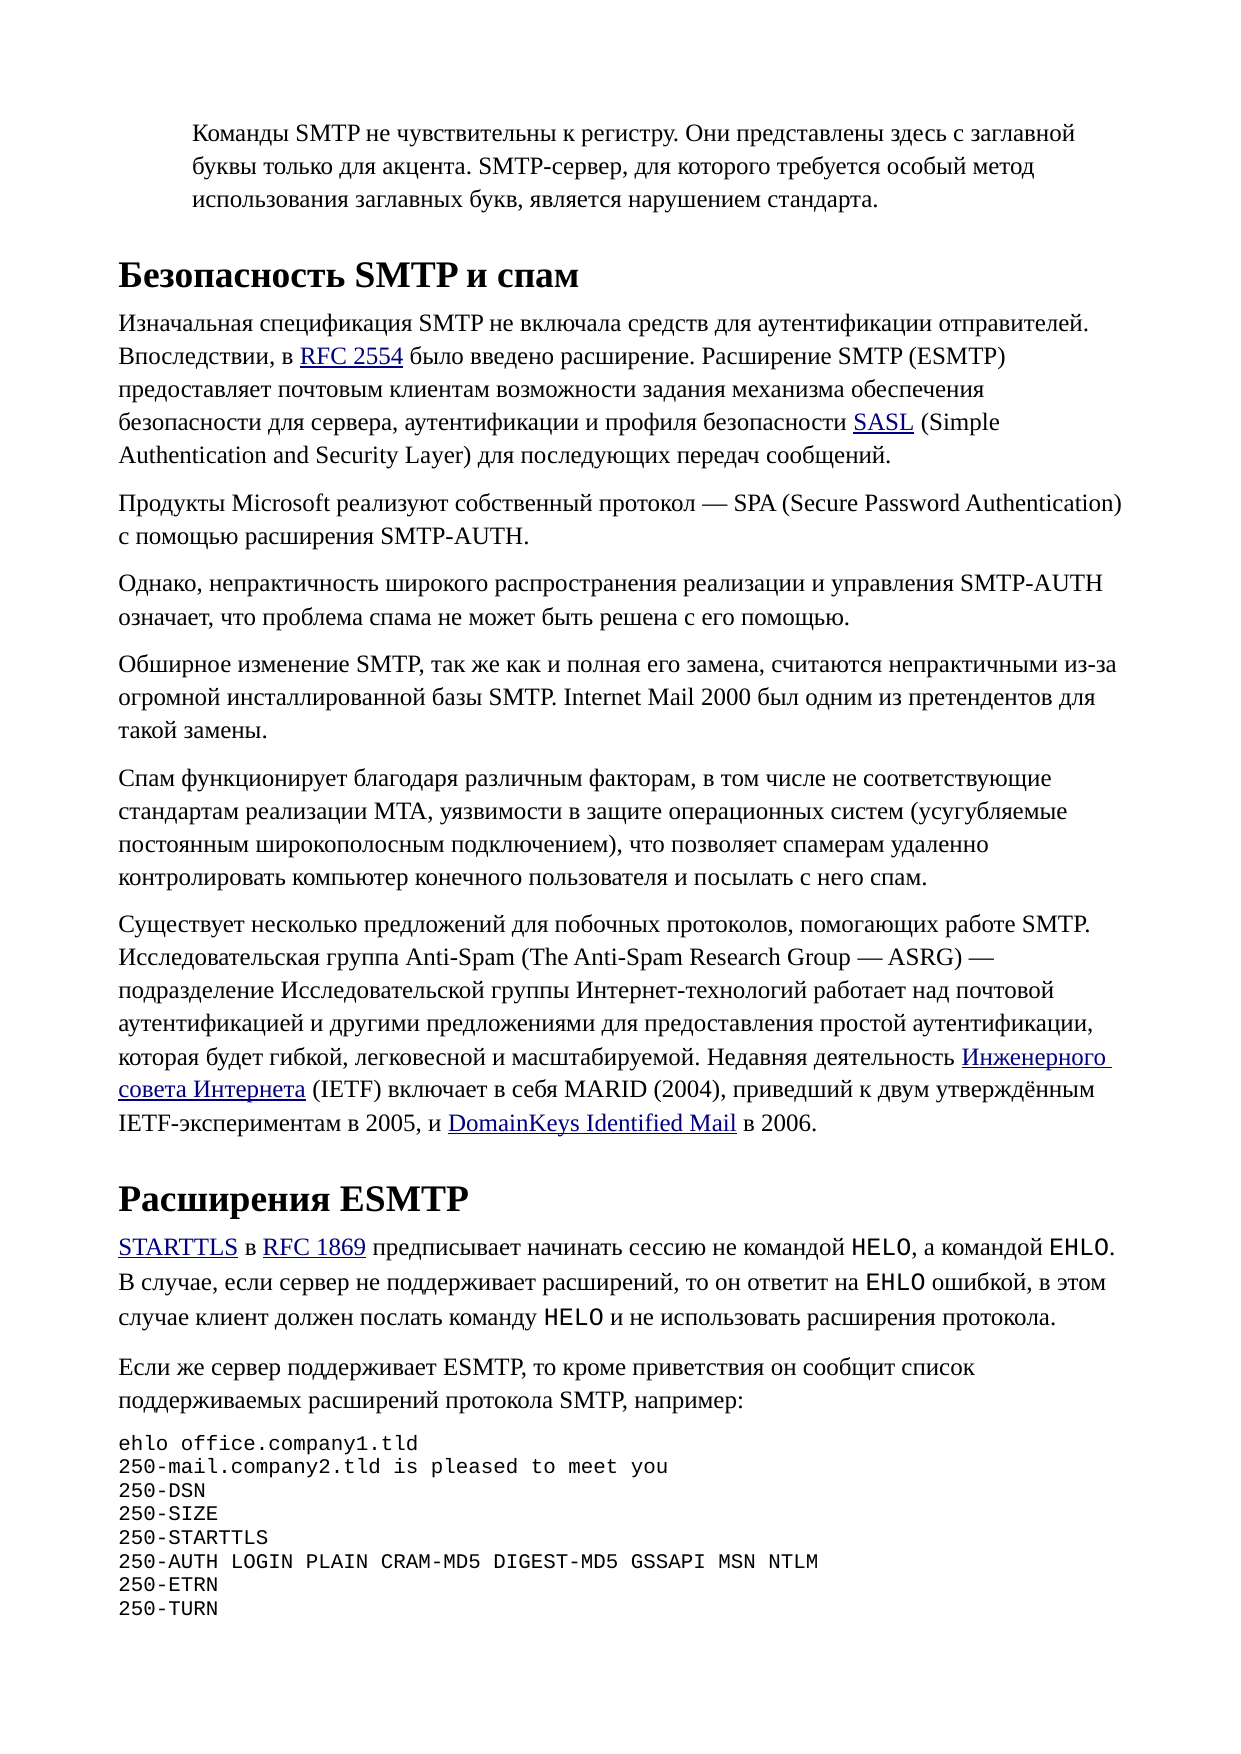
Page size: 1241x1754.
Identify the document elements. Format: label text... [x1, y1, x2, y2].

text ehlo office.company1.tld [118, 1432, 1122, 1456]
text 250-TURN [118, 1598, 1122, 1622]
subtitle Расширения ESMTP [118, 1176, 1122, 1219]
text Если же сервер поддерживает ESMTP, то кроме приветствия он сообщит список поддерживаемых расширений протокола SMTP, например: [118, 1352, 1122, 1414]
text Однако, непрактичность широкого распространения реализации и управления SMTP-AUTH означает, что проблема спама не может быть решена с его помощью. [118, 568, 1122, 630]
text Существует несколько предложений для побочных протоколов, помогающих работе SMTP. Исследовательская группа Anti-Spam (The Anti-Spam Research Group — ASRG) — подразделение Исследовательской группы Интернет-технологий работает над почтовой аутентификацией и другими предложениями для предоставления простой аутентификации, которая будет гибкой, легковесной и масштабируемой. Недавняя деятельность Инженерного совета Интернета (IETF) включает в себя MARID (2004), приведший к двум утверждённым IETF-экспериментам в 2005, и DomainKeys Identified Mail в 2006. [118, 909, 1122, 1136]
text 250-SIZE [118, 1503, 1122, 1527]
text 250-ETRN [118, 1574, 1122, 1598]
text 250-DSN [118, 1480, 1122, 1503]
text Изначальная спецификация SMTP не включала средств для аутентификации отправителей. Впоследствии, в RFC 2554 было введено расширение. Расширение SMTP (ESMTP) предоставляет почтовым клиентам возможности задания механизма обеспечения безопасности для сервера, аутентификации и профиля безопасности SASL (Simple Authentication and Security Layer) для последующих передач сообщений. [118, 308, 1122, 469]
text Продукты Microsoft реализуют собственный протокол — SPA (Secure Password Authentication) с помощью расширения SMTP-AUTH. [118, 488, 1122, 550]
text 250-mail.company2.tld is pleased to meet you [118, 1456, 1122, 1480]
subtitle Безопасность SMTP и спам [118, 253, 1122, 296]
text 250-STARTTLS [118, 1527, 1122, 1551]
text Обширное изменение SMTP, так же как и полная его замена, считаются непрактичными из-за огромной инсталлированной базы SMTP. Internet Mail 2000 был одним из претендентов для такой замены. [118, 649, 1122, 744]
text Спам функционирует благодаря различным факторам, в том числе не соответствующие стандартам реализации MTA, уязвимости в защите операционных систем (усугубляемые постоянным широкополосным подключением), что позволяет спамерам удаленно контролировать компьютер конечного пользователя и посылать с него спам. [118, 763, 1122, 891]
text STARTTLS в RFC 1869 предписывает начинать сессию не командой HELO, а командой EHLO. В случае, если сервер не поддерживает расширений, то он ответит на EHLO ошибкой, в этом случае клиент должен послать команду HELO и не использовать расширения протокола. [118, 1232, 1122, 1333]
text 250-AUTH LOGIN PLAIN CRAM-MD5 DIGEST-MD5 GSSAPI MSN NTLM [118, 1551, 1122, 1574]
list Команды SMTP не чувствительны к регистру. Они представлены здесь с заглавной буквы только для акцента. SMTP-сервер, для которого требуется особый метод использования заглавных букв, является нарушением стандарта. [162, 118, 1122, 213]
